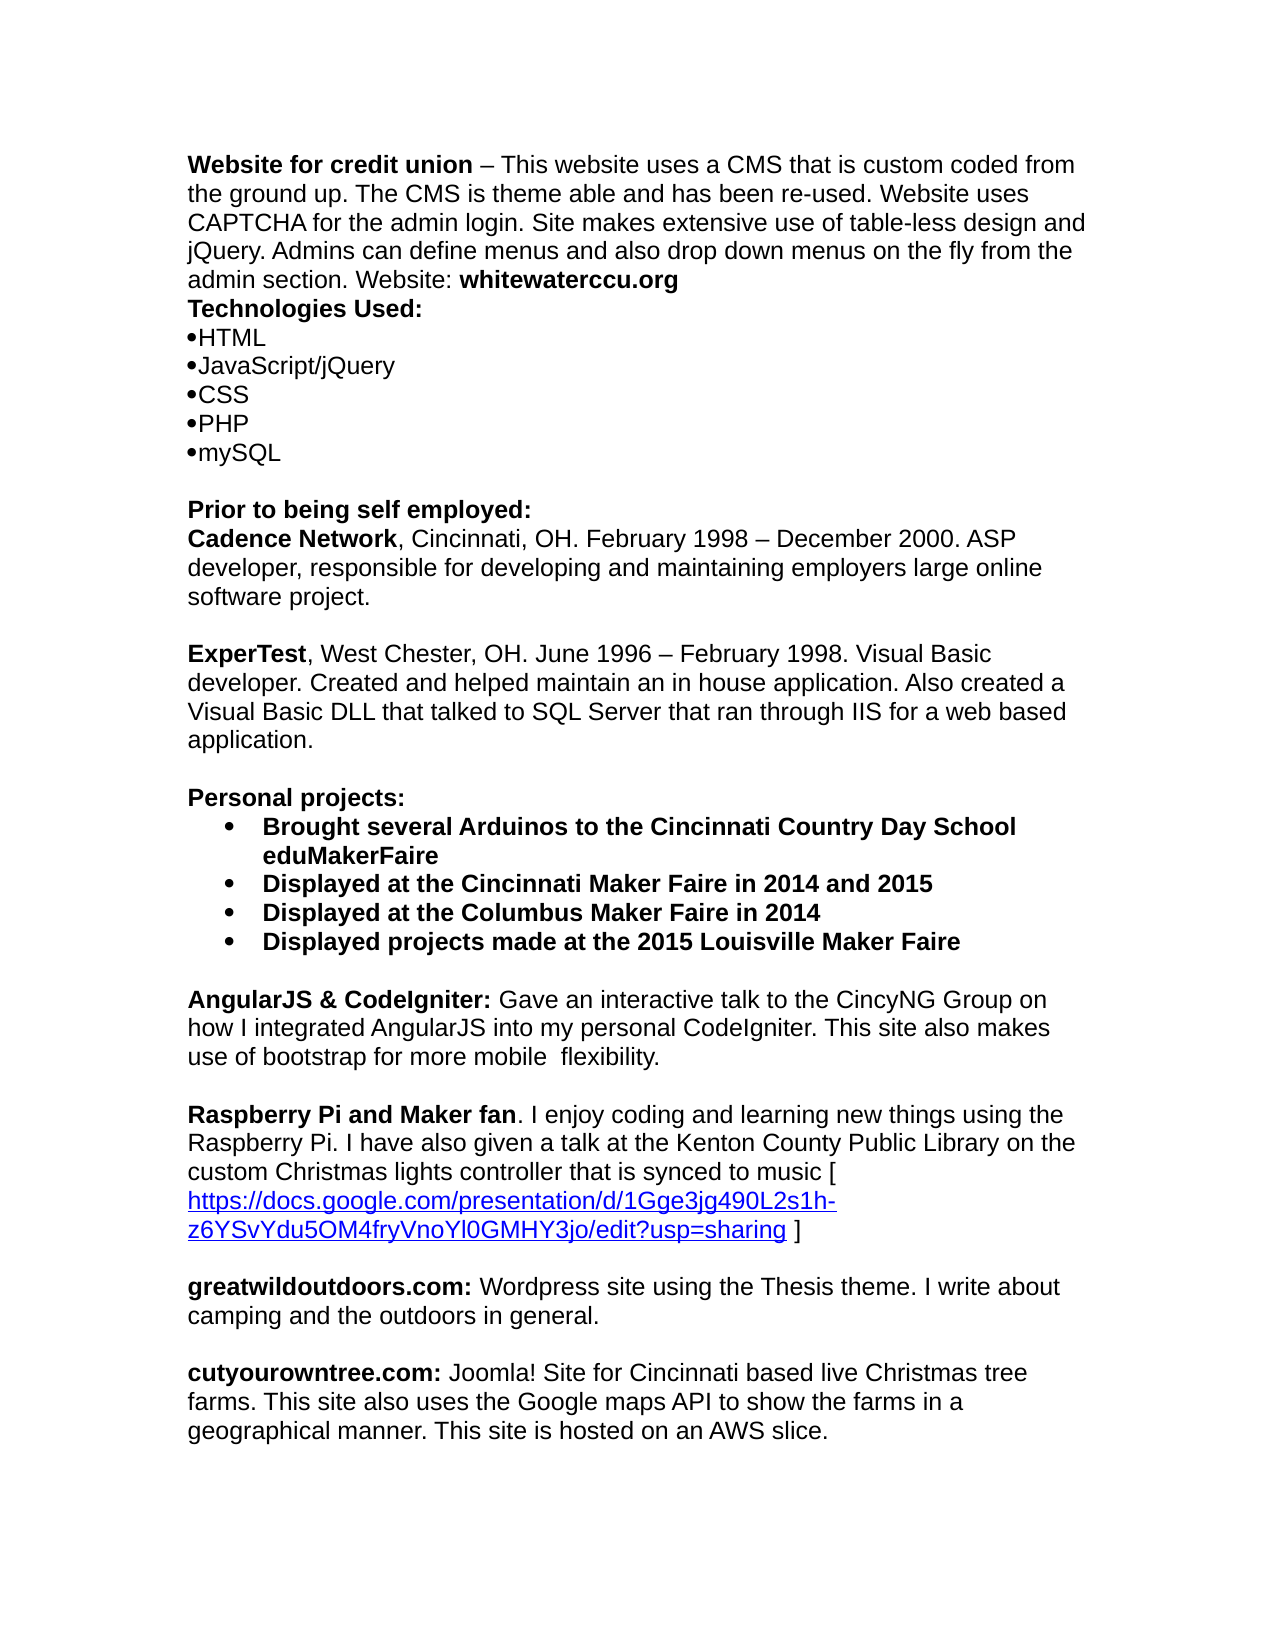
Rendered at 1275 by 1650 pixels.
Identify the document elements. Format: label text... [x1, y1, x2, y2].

text greatwildoutdoors.com: Wordpress site using the Thesis theme. I write about camping and the outdoors in general. [187, 1272, 1087, 1330]
text Technologies Used: [187, 294, 1087, 322]
list CSS [187, 380, 1087, 409]
list PHP [187, 409, 1087, 438]
list mySQL [187, 438, 1087, 467]
text Personal projects: [187, 783, 1087, 812]
list JavaScript/jQuery [187, 351, 1087, 380]
text Cadence Network, Cincinnati, OH. February 1998 – December 2000. ASP developer, responsible for developing and maintaining employers large online software project. [187, 524, 1087, 611]
text AngularJS & CodeIgniter: Gave an interactive talk to the CincyNG Group on how I integrated AngularJS into my personal CodeIgniter. This site also makes use of bootstrap for more mobile flexibility. [187, 985, 1087, 1071]
text Website for credit union – This website uses a CMS that is custom coded from the ground up. The CMS is theme able and has been re-used. Website uses CAPTCHA for the admin login. Site makes extensive use of table-less design and jQuery. Admins can define menus and also drop down menus on the fly from the admin section. Website: whitewaterccu.org [187, 150, 1087, 294]
list Displayed at the Cincinnati Maker Faire in 2014 and 2015 [225, 869, 1087, 898]
text Prior to being self employed: [187, 496, 1087, 524]
text Raspberry Pi and Maker fan. I enjoy coding and learning new things using the Raspberry Pi. I have also given a talk at the Kenton County Public Library on the custom Christmas lights controller that is synced to music [ https://docs.google.com/presentation/d/1Gge3jg490L2s1h-z6YSvYdu5OM4fryVnoYl0GMHY3jo/edit?usp=sharing ] [187, 1100, 1087, 1243]
list HTML [187, 322, 1087, 351]
list Brought several Arduinos to the Cincinnati Country Day School eduMakerFaire [225, 812, 1087, 869]
text ExperTest, West Chester, OH. June 1996 – February 1998. Visual Basic developer. Created and helped maintain an in house application. Also created a Visual Basic DLL that talked to SQL Server that ran through IIS for a web based application. [187, 639, 1087, 754]
text cutyourowntree.com: Joomla! Site for Cincinnati based live Christmas tree farms. This site also uses the Google maps API to show the farms in a geographical manner. This site is hosted on an AWS slice. [187, 1358, 1087, 1445]
list Displayed projects made at the 2015 Louisville Maker Faire [225, 927, 1087, 956]
list Displayed at the Columbus Maker Faire in 2014 [225, 898, 1087, 927]
